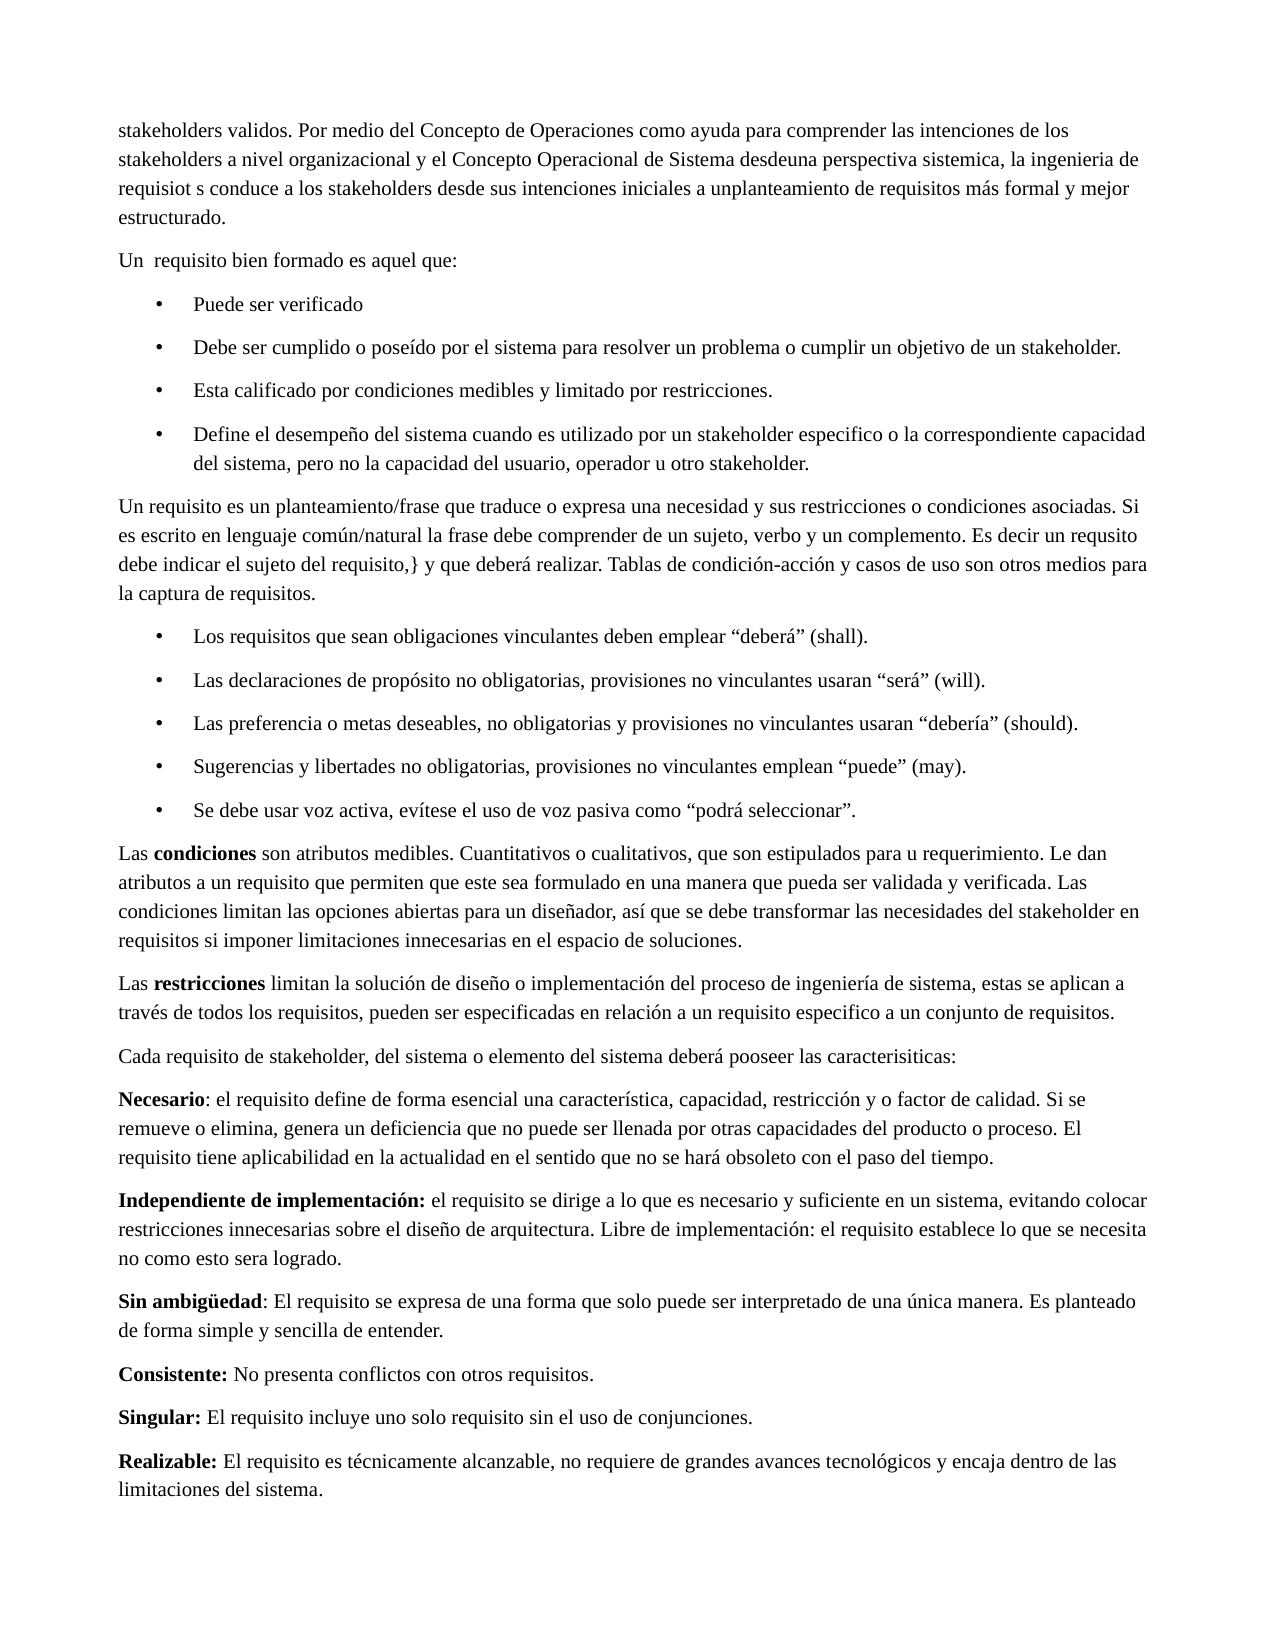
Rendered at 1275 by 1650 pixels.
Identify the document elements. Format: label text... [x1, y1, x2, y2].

text Un requisito es un planteamiento/frase que traduce o expresa una necesidad y sus restricciones o condiciones asociadas. Si es escrito en lenguaje común/natural la frase debe comprender de un sujeto, verbo y un complemento. Es decir un requsito debe indicar el sujeto del requisito,} y que deberá realizar. Tablas de condición-acción y casos de uso son otros medios para la captura de requisitos. [118, 494, 1157, 605]
text Sin ambigüedad: El requisito se expresa de una forma que solo puede ser interpretado de una única manera. Es planteado de forma simple y sencilla de entender. [118, 1289, 1157, 1342]
list Debe ser cumplido o poseído por el sistema para resolver un problema o cumplir un objetivo de un stakeholder. [156, 335, 1157, 359]
list Esta calificado por condiciones medibles y limitado por restricciones. [156, 378, 1157, 402]
text Un requisito bien formado es aquel que: [118, 248, 1157, 272]
list Las declaraciones de propósito no obligatorias, provisiones no vinculantes usaran “será” (will). [156, 668, 1157, 692]
text stakeholders validos. Por medio del Concepto de Operaciones como ayuda para comprender las intenciones de los stakeholders a nivel organizacional y el Concepto Operacional de Sistema desdeuna perspectiva sistemica, la ingenieria de requisiot s conduce a los stakeholders desde sus intenciones iniciales a unplanteamiento de requisitos más formal y mejor estructurado. [118, 118, 1157, 229]
list Puede ser verificado [156, 292, 1157, 316]
list Las preferencia o metas deseables, no obligatorias y provisiones no vinculantes usaran “debería” (should). [156, 711, 1157, 735]
list Los requisitos que sean obligaciones vinculantes deben emplear “deberá” (shall). [156, 624, 1157, 648]
list Define el desempeño del sistema cuando es utilizado por un stakeholder especifico o la correspondiente capacidad del sistema, pero no la capacidad del usuario, operador u otro stakeholder. [156, 422, 1157, 475]
text Cada requisito de stakeholder, del sistema o elemento del sistema deberá pooseer las caracterisiticas: [118, 1044, 1157, 1068]
text Consistente: No presenta conflictos con otros requisitos. [118, 1362, 1157, 1386]
text Necesario: el requisito define de forma esencial una característica, capacidad, restricción y o factor de calidad. Si se remueve o elimina, genera un deficiencia que no puede ser llenada por otras capacidades del producto o proceso. El requisito tiene aplicabilidad en la actualidad en el sentido que no se hará obsoleto con el paso del tiempo. [118, 1087, 1157, 1169]
text Las restricciones limitan la solución de diseño o implementación del proceso de ingeniería de sistema, estas se aplican a través de todos los requisitos, pueden ser especificadas en relación a un requisito especifico a un conjunto de requisitos. [118, 971, 1157, 1024]
list Sugerencias y libertades no obligatorias, provisiones no vinculantes emplean “puede” (may). [156, 754, 1157, 778]
text Singular: El requisito incluye uno solo requisito sin el uso de conjunciones. [118, 1405, 1157, 1429]
list Se debe usar voz activa, evítese el uso de voz pasiva como “podrá seleccionar”. [156, 798, 1157, 822]
text Independiente de implementación: el requisito se dirige a lo que es necesario y suficiente en un sistema, evitando colocar restricciones innecesarias sobre el diseño de arquitectura. Libre de implementación: el requisito establece lo que se necesita no como esto sera logrado. [118, 1188, 1157, 1270]
text Realizable: El requisito es técnicamente alcanzable, no requiere de grandes avances tecnológicos y encaja dentro de las limitaciones del sistema. [118, 1448, 1157, 1501]
text Las condiciones son atributos medibles. Cuantitativos o cualitativos, que son estipulados para u requerimiento. Le dan atributos a un requisito que permiten que este sea formulado en una manera que pueda ser validada y verificada. Las condiciones limitan las opciones abiertas para un diseñador, así que se debe transformar las necesidades del stakeholder en requisitos si imponer limitaciones innecesarias en el espacio de soluciones. [118, 841, 1157, 952]
